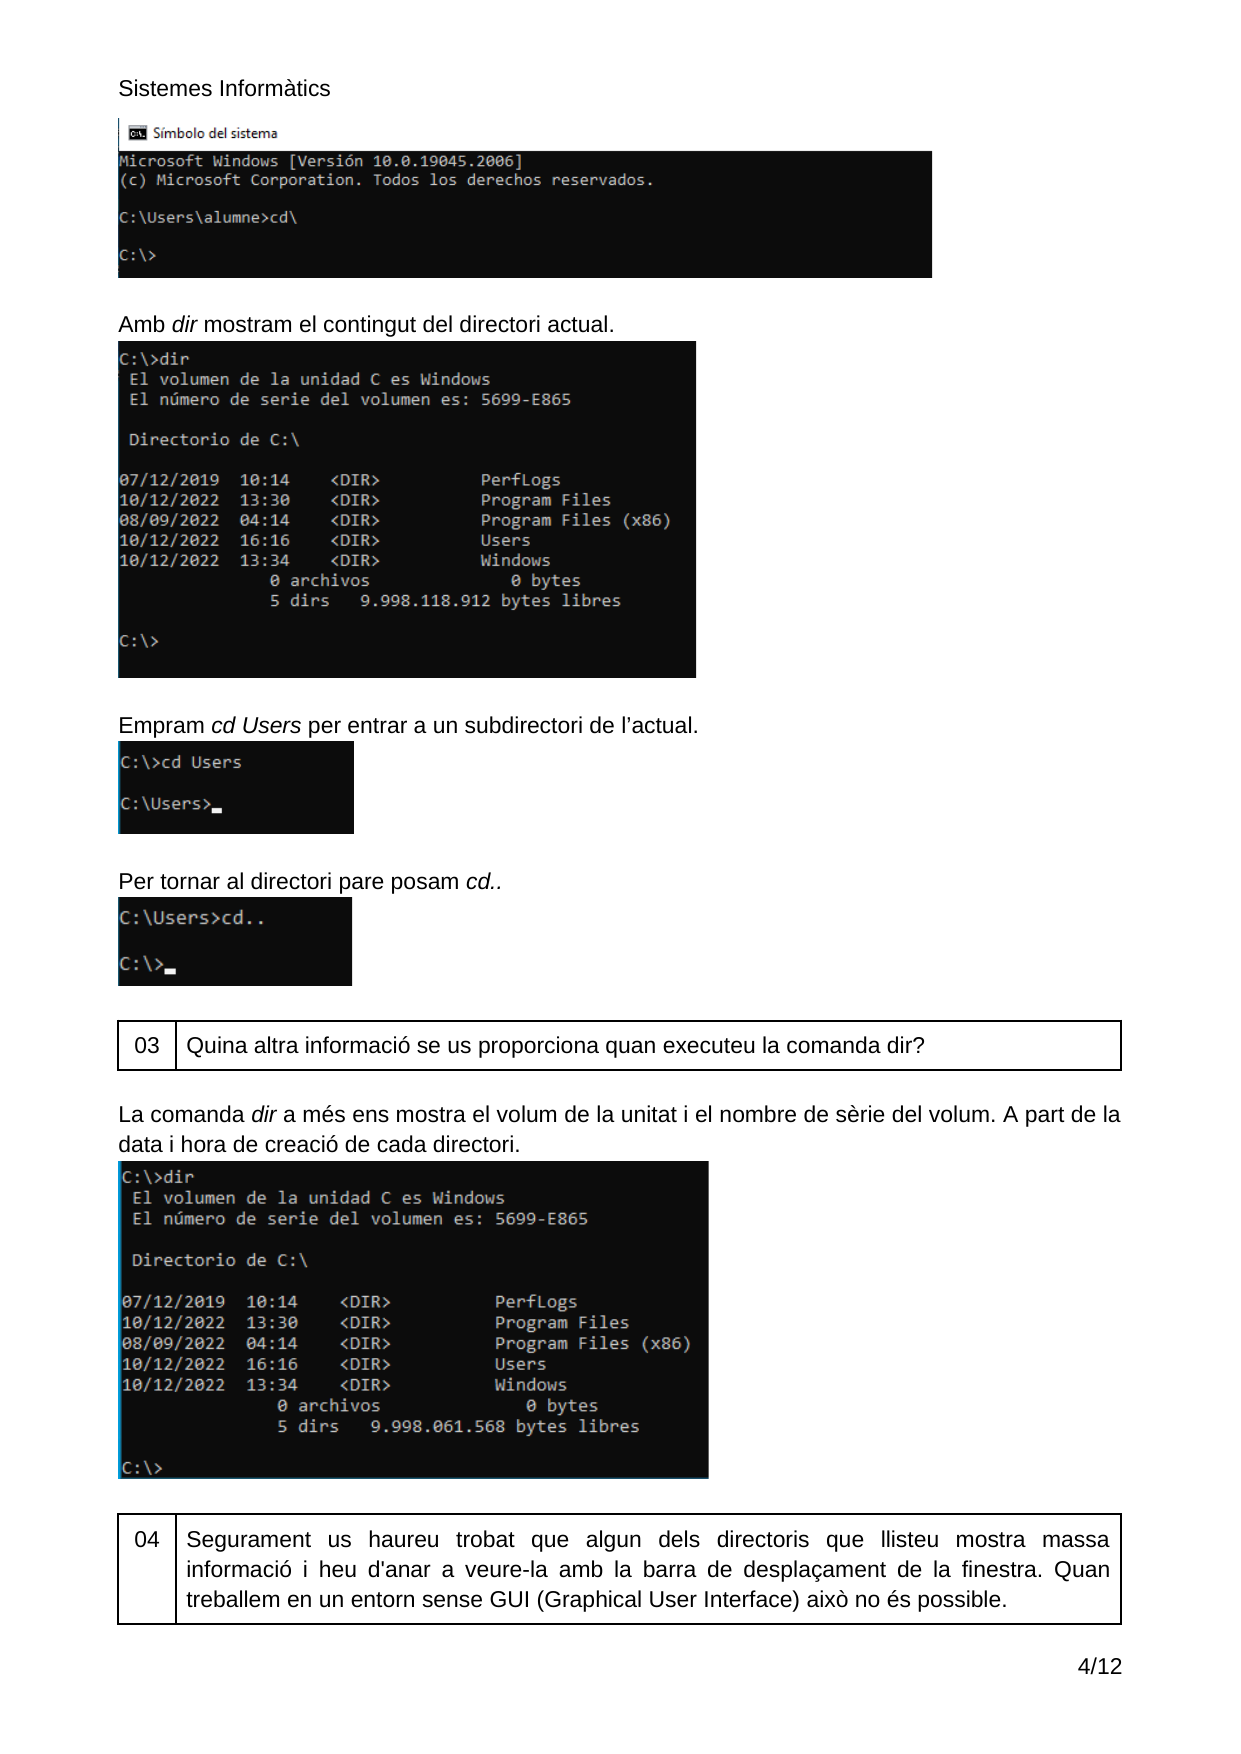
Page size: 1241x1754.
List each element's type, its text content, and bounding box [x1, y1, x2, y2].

picture [118, 897, 353, 986]
table_header Segurament us haureu trobat que algun dels directoris que llisteu mostra massa informació i heu d'anar a veure-la amb la barra de desplaçament de la finestra. Quan treballem en un entorn sense GUI (Graphical User Interface) això no és possible. [177, 1515, 1120, 1623]
picture [121, 1161, 709, 1479]
table_header 04 [119, 1515, 175, 1623]
text Per tornar al directori pare posam cd.. [118, 868, 1122, 894]
table_header 03 [119, 1022, 175, 1069]
picture [118, 341, 697, 678]
text Amb dir mostram el contingut del directori actual. [118, 311, 1122, 338]
text Empram cd Users per entrar a un subdirectori de l’actual. [118, 712, 1122, 738]
text La comanda dir a més ens mostra el volum de la unitat i el nombre de sèrie del volum. A part de la data i hora de creació de cada directori. [118, 1101, 1122, 1158]
picture [120, 741, 354, 834]
table_header Quina altra informació se us proporciona quan executeu la comanda dir? [177, 1022, 1120, 1069]
picture [118, 118, 933, 278]
